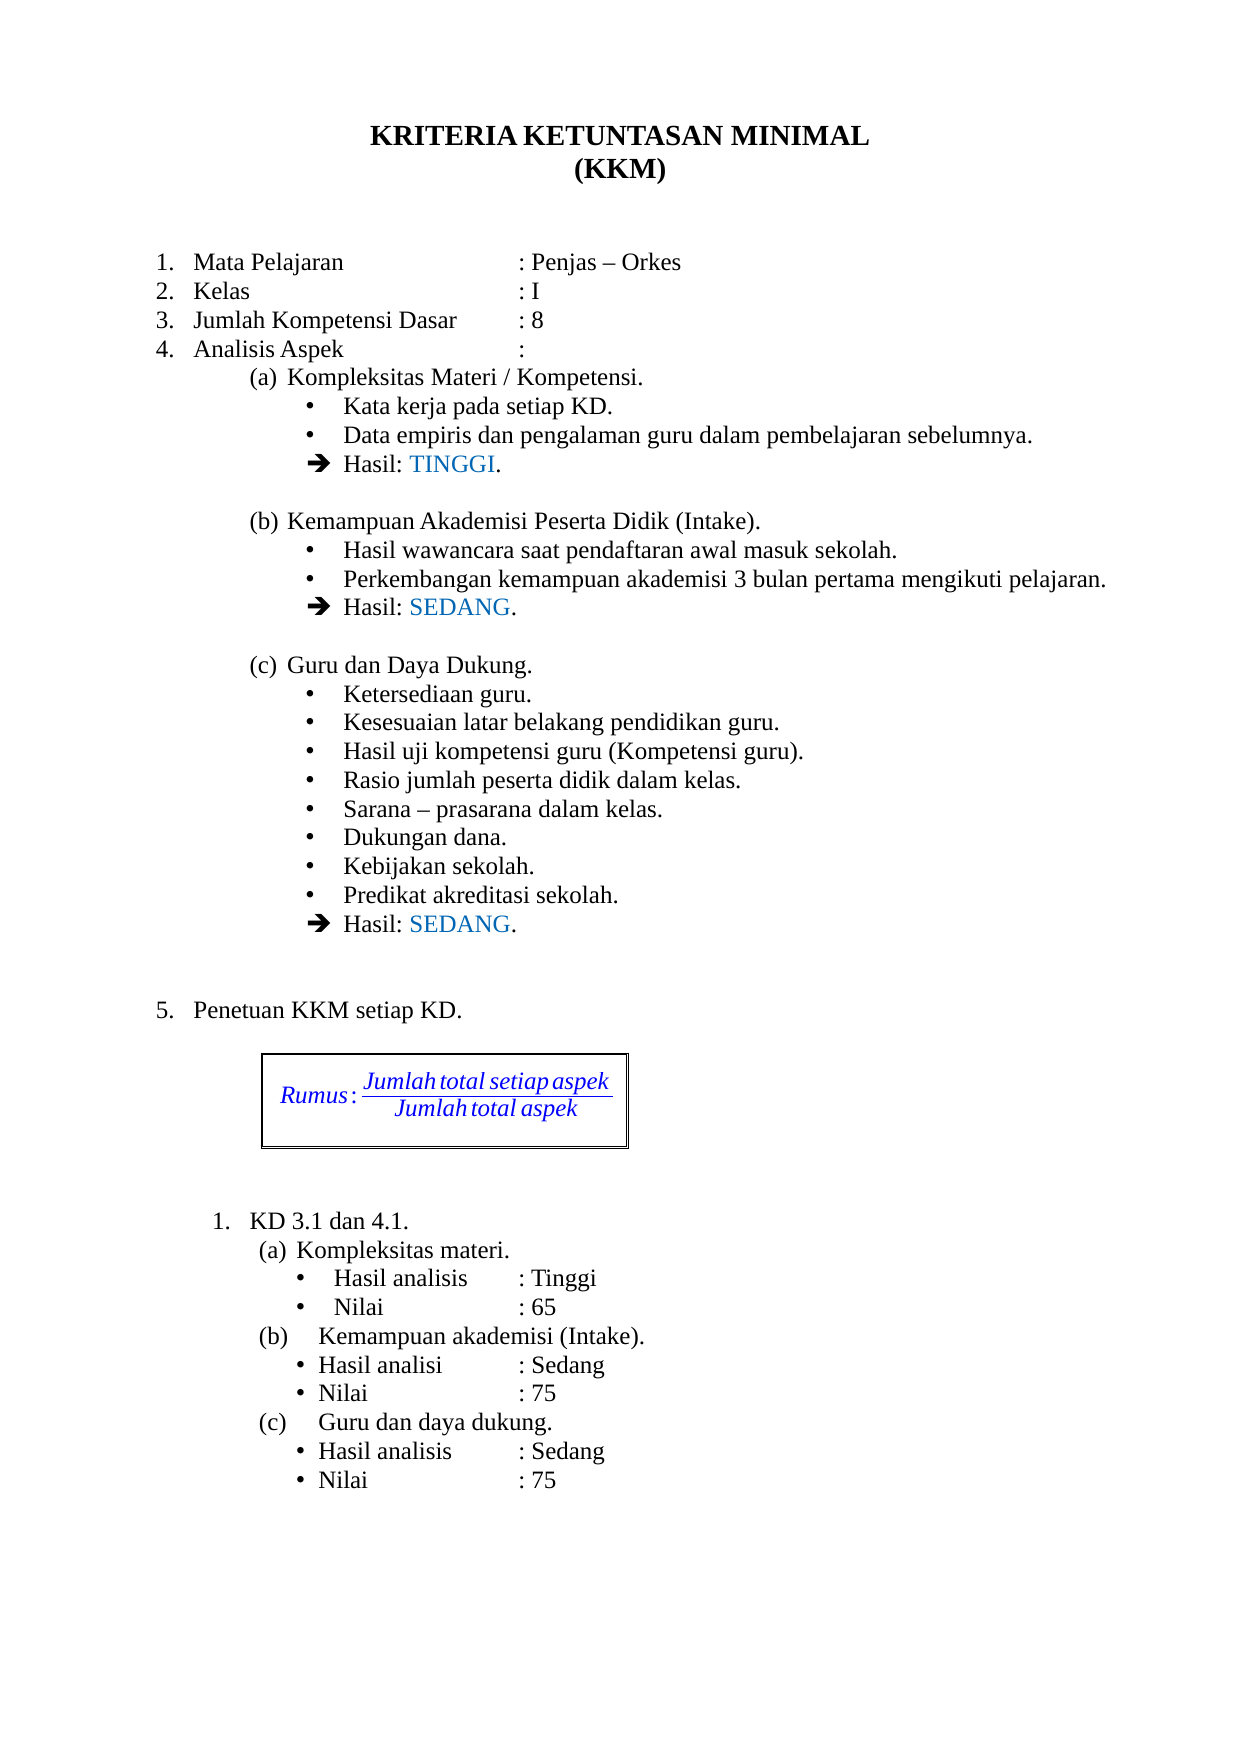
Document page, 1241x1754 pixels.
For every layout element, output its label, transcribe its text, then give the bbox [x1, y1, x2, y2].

list Hasil analisis : Sedang [296, 1436, 1122, 1465]
list Analisis Aspek : [156, 334, 1122, 362]
list Guru dan daya dukung. [259, 1407, 1122, 1436]
list Predikat akreditasi sekolah. [306, 880, 1122, 909]
list Nilai : 75 [296, 1378, 1122, 1407]
list Kelas : I [156, 276, 1122, 305]
list Kebijakan sekolah. [306, 851, 1122, 880]
list Ketersediaan guru. [306, 679, 1122, 707]
list Perkembangan kemampuan akademisi 3 bulan pertama mengikuti pelajaran. [306, 564, 1122, 592]
list Hasil analisis : Tinggi [296, 1263, 1122, 1292]
list Hasil analisi : Sedang [296, 1350, 1122, 1378]
list Mata Pelajaran : Penjas – Orkes [156, 247, 1122, 276]
list Hasil: SEDANG. [306, 909, 1122, 937]
text KRITERIA KETUNTASAN MINIMAL [118, 118, 1122, 152]
list Penetuan KKM setiap KD. [156, 995, 1122, 1024]
list Kompleksitas materi. [259, 1235, 1122, 1263]
table_header [263, 1055, 626, 1146]
list Kompleksitas Materi / Kompetensi. [249, 362, 1122, 391]
list Hasil: TINGGI. [306, 449, 1122, 477]
list Nilai : 75 [296, 1465, 1122, 1493]
list Kemampuan Akademisi Peserta Didik (Intake). [249, 506, 1122, 535]
list Dukungan dana. [306, 822, 1122, 851]
list Data empiris dan pengalaman guru dalam pembelajaran sebelumnya. [306, 420, 1122, 449]
list Kata kerja pada setiap KD. [306, 391, 1122, 420]
list Nilai : 65 [296, 1292, 1122, 1321]
list Jumlah Kompetensi Dasar : 8 [156, 305, 1122, 334]
list Sarana – prasarana dalam kelas. [306, 794, 1122, 822]
list Kemampuan akademisi (Intake). [259, 1321, 1122, 1350]
list Hasil wawancara saat pendaftaran awal masuk sekolah. [306, 535, 1122, 564]
list Hasil uji kompetensi guru (Kompetensi guru). [306, 736, 1122, 765]
list Kesesuaian latar belakang pendidikan guru. [306, 707, 1122, 736]
text (KKM) [118, 152, 1122, 185]
list Hasil: SEDANG. [306, 592, 1122, 621]
list KD 3.1 dan 4.1. [212, 1206, 1122, 1235]
list Guru dan Daya Dukung. [249, 650, 1122, 679]
list Rasio jumlah peserta didik dalam kelas. [306, 765, 1122, 794]
